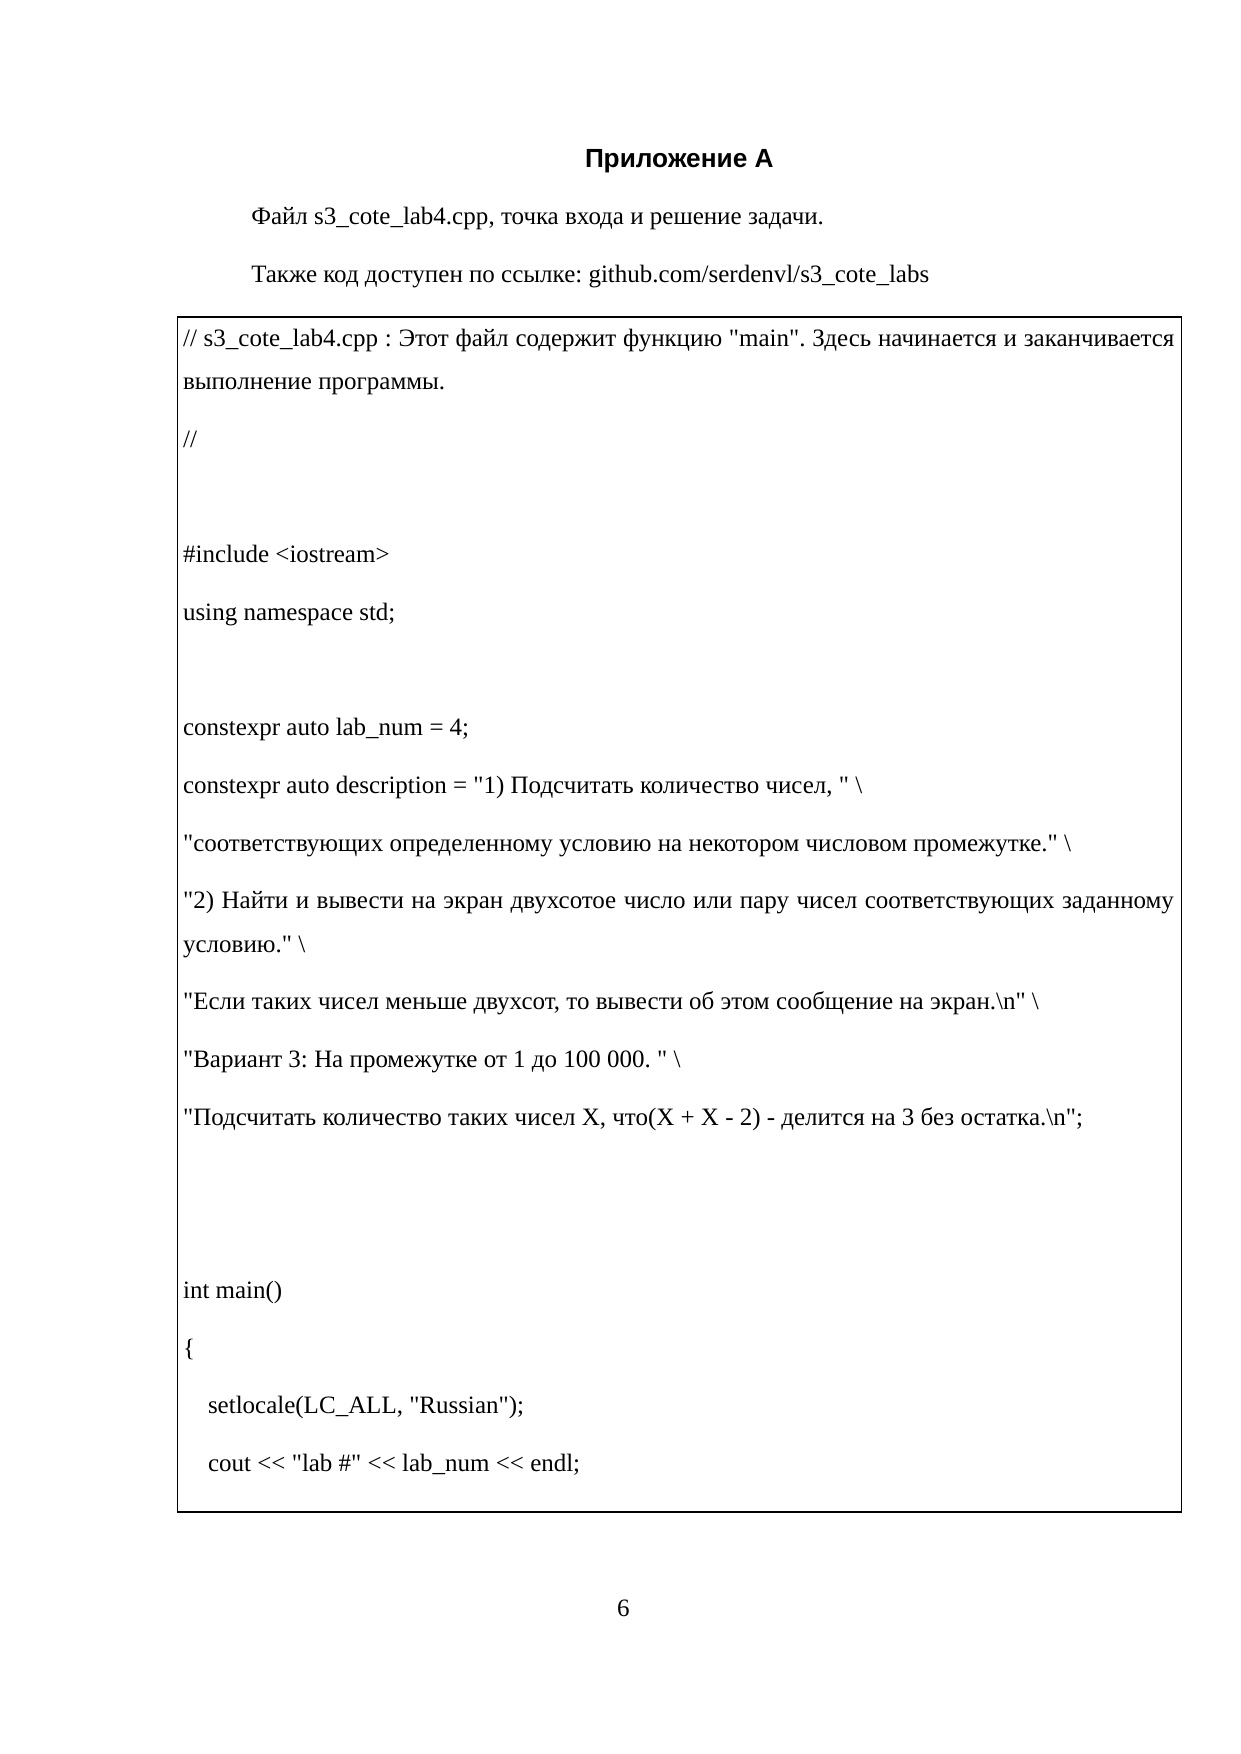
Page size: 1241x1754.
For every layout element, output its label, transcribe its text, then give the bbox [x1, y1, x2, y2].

text Файл s3_cote_lab4.cpp, точка входа и решение задачи. [177, 201, 1181, 230]
text Также код доступен по ссылке: github.com/serdenvl/s3_cote_labs [177, 259, 1181, 287]
subtitle Приложение А [177, 143, 1181, 173]
table_header // s3_cote_lab4.cpp : Этот файл содержит функцию "main". Здесь начинается и заканчивается выполнение программы. // #include <iostream> using namespace std; constexpr auto lab_num = 4; constexpr auto description = "1) Подсчитать количество чисел, " \ "соответствующих определенному условию на некотором числовом промежутке." \ "2) Найти и вывести на экран двухсотое число или пару чисел соответствующих заданному условию." \ "Если таких чисел меньше двухсот, то вывести об этом сообщение на экран.\n" \ "Вариант 3: На промежутке от 1 до 100 000. " \ "Подсчитать количество таких чисел X, что(Х + X - 2) - делится на 3 без остатка.\n"; int main() { setlocale(LC_ALL, "Russian"); cout << "lab #" << lab_num << endl; [178, 318, 1181, 1511]
